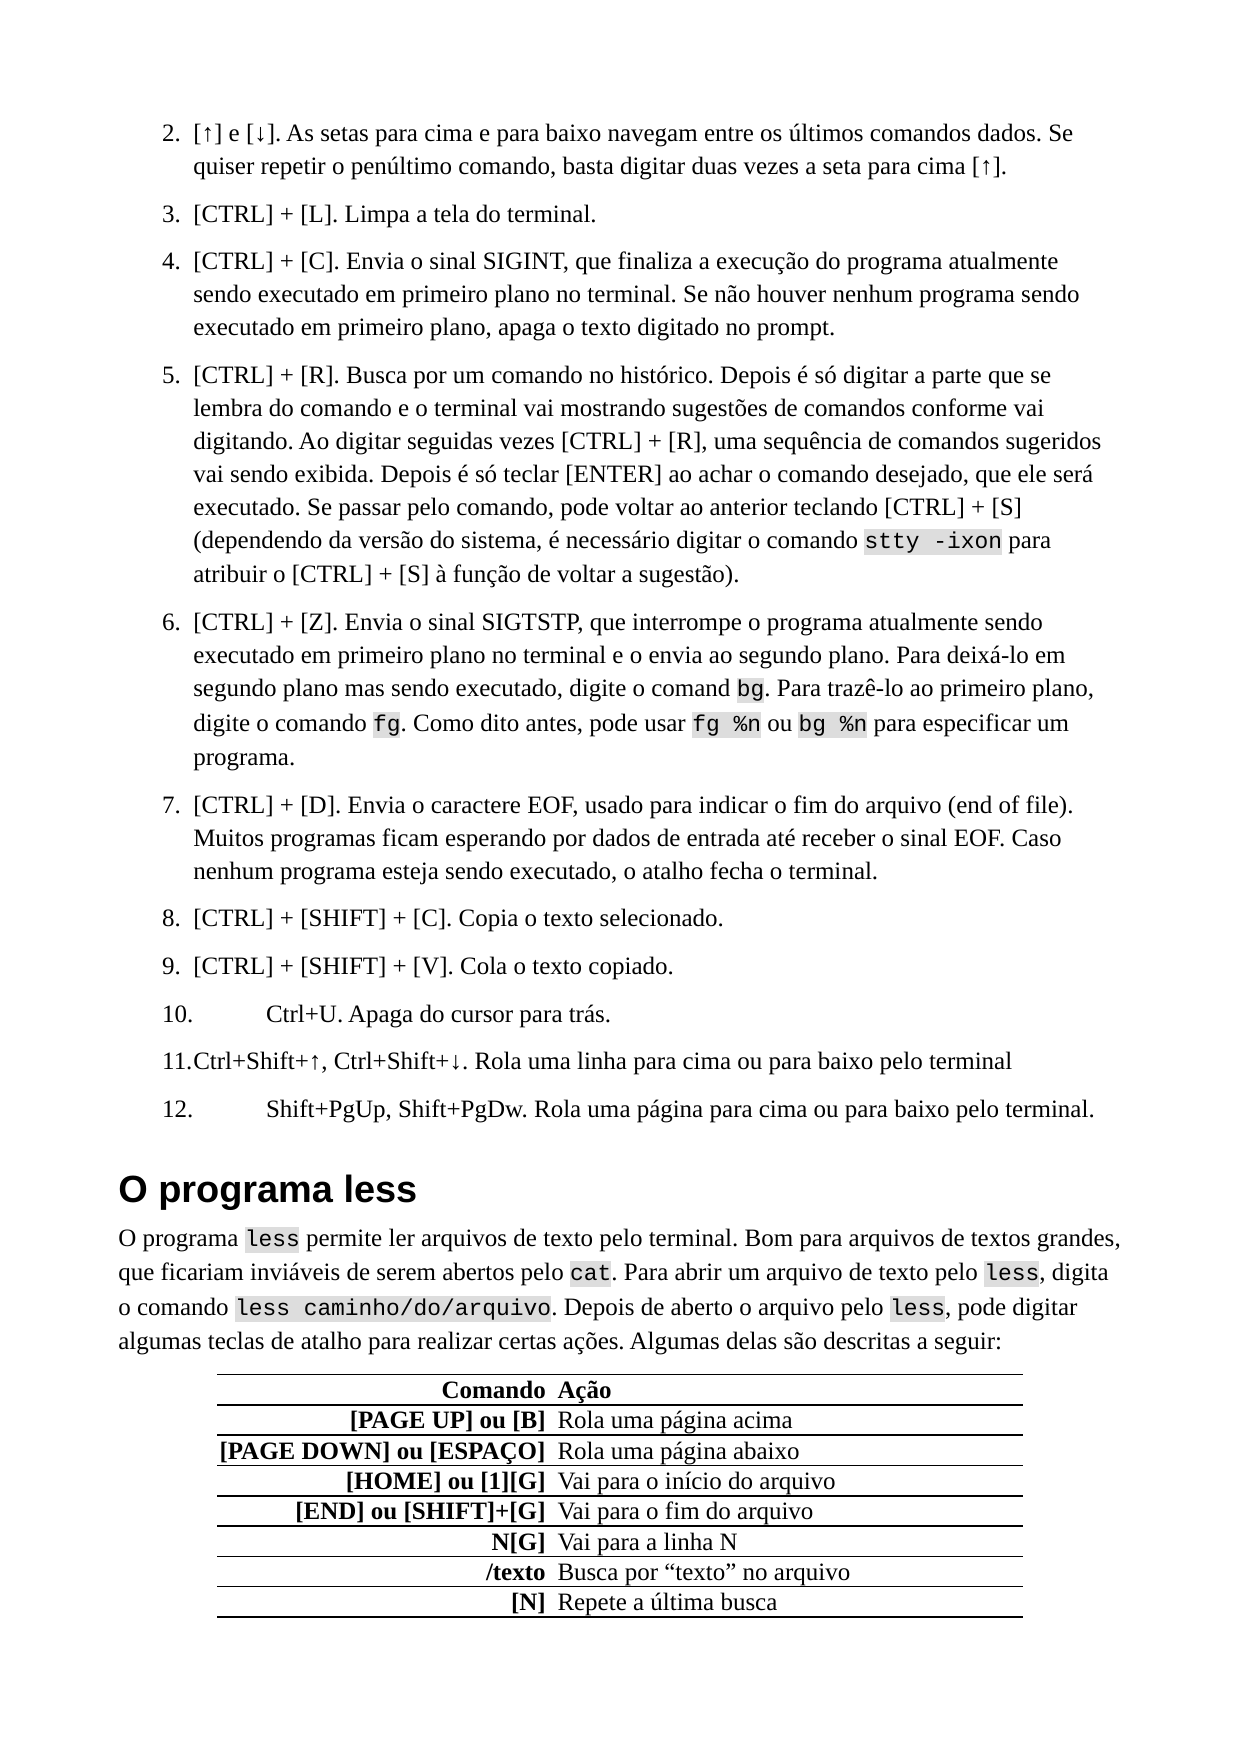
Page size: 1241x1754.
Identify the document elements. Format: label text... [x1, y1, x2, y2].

table_cell [END] ou [SHIFT]+[G] [217, 1497, 557, 1525]
list [CTRL] + [SHIFT] + [V]. Cola o texto copiado. [156, 951, 1122, 980]
table_cell Repete a última busca [557, 1587, 1023, 1616]
list [CTRL] + [Z]. Envia o sinal SIGTSTP, que interrompe o programa atualmente sendo executado em primeiro plano no terminal e o envia ao segundo plano. Para deixá-lo em segundo plano mas sendo executado, digite o comand bg. Para trazê-lo ao primeiro plano, digite o comando fg. Como dito antes, pode usar fg %n ou bg %n para especificar um programa. [156, 607, 1122, 771]
list [CTRL] + [C]. Envia o sinal SIGINT, que finaliza a execução do programa atualmente sendo executado em primeiro plano no terminal. Se não houver nenhum programa sendo executado em primeiro plano, apaga o texto digitado no prompt. [156, 246, 1122, 341]
list Ctrl+U. Apaga do cursor para trás. [156, 999, 1122, 1027]
table_cell Vai para o início do arquivo [557, 1466, 1023, 1495]
table_cell N[G] [217, 1527, 557, 1556]
table_cell Rola uma página acima [557, 1406, 1023, 1434]
list Ctrl+Shift+↑, Ctrl+Shift+↓. Rola uma linha para cima ou para baixo pelo terminal [156, 1046, 1122, 1075]
text O programa less permite ler arquivos de texto pelo terminal. Bom para arquivos de textos grandes, que ficariam inviáveis de serem abertos pelo cat. Para abrir um arquivo de texto pelo less, digita o comando less caminho/do/arquivo. Depois de aberto o arquivo pelo less, pode digitar algumas teclas de atalho para realizar certas ações. Algumas delas são descritas a seguir: [118, 1223, 1122, 1355]
table_cell Vai para o fim do arquivo [557, 1497, 1023, 1525]
list [↑] e [↓]. As setas para cima e para baixo navegam entre os últimos comandos dados. Se quiser repetir o penúltimo comando, basta digitar duas vezes a seta para cima [↑]. [156, 118, 1122, 180]
list Shift+PgUp, Shift+PgDw. Rola uma página para cima ou para baixo pelo terminal. [156, 1094, 1122, 1123]
table_header Ação [557, 1375, 1023, 1404]
table_cell Vai para a linha N [557, 1527, 1023, 1556]
table_cell [N] [217, 1587, 557, 1616]
table_cell Busca por “texto” no arquivo [557, 1557, 1023, 1586]
table_header Comando [217, 1375, 557, 1404]
subtitle O programa less [118, 1166, 1122, 1210]
list [CTRL] + [R]. Busca por um comando no histórico. Depois é só digitar a parte que se lembra do comando e o terminal vai mostrando sugestões de comandos conforme vai digitando. Ao digitar seguidas vezes [CTRL] + [R], uma sequência de comandos sugeridos vai sendo exibida. Depois é só teclar [ENTER] ao achar o comando desejado, que ele será executado. Se passar pelo comando, pode voltar ao anterior teclando [CTRL] + [S] (dependendo da versão do sistema, é necessário digitar o comando stty -ixon para atribuir o [CTRL] + [S] à função de voltar a sugestão). [156, 360, 1122, 588]
table_cell [PAGE UP] ou [B] [217, 1406, 557, 1434]
table_cell [PAGE DOWN] ou [ESPAÇO] [217, 1436, 557, 1464]
table_cell Rola uma página abaixo [557, 1436, 1023, 1464]
list [CTRL] + [D]. Envia o caractere EOF, usado para indicar o fim do arquivo (end of file). Muitos programas ficam esperando por dados de entrada até receber o sinal EOF. Caso nenhum programa esteja sendo executado, o atalho fecha o terminal. [156, 790, 1122, 884]
table_cell /texto [217, 1557, 557, 1586]
list [CTRL] + [SHIFT] + [C]. Copia o texto selecionado. [156, 903, 1122, 932]
list [CTRL] + [L]. Limpa a tela do terminal. [156, 199, 1122, 227]
table_cell [HOME] ou [1][G] [217, 1466, 557, 1495]
